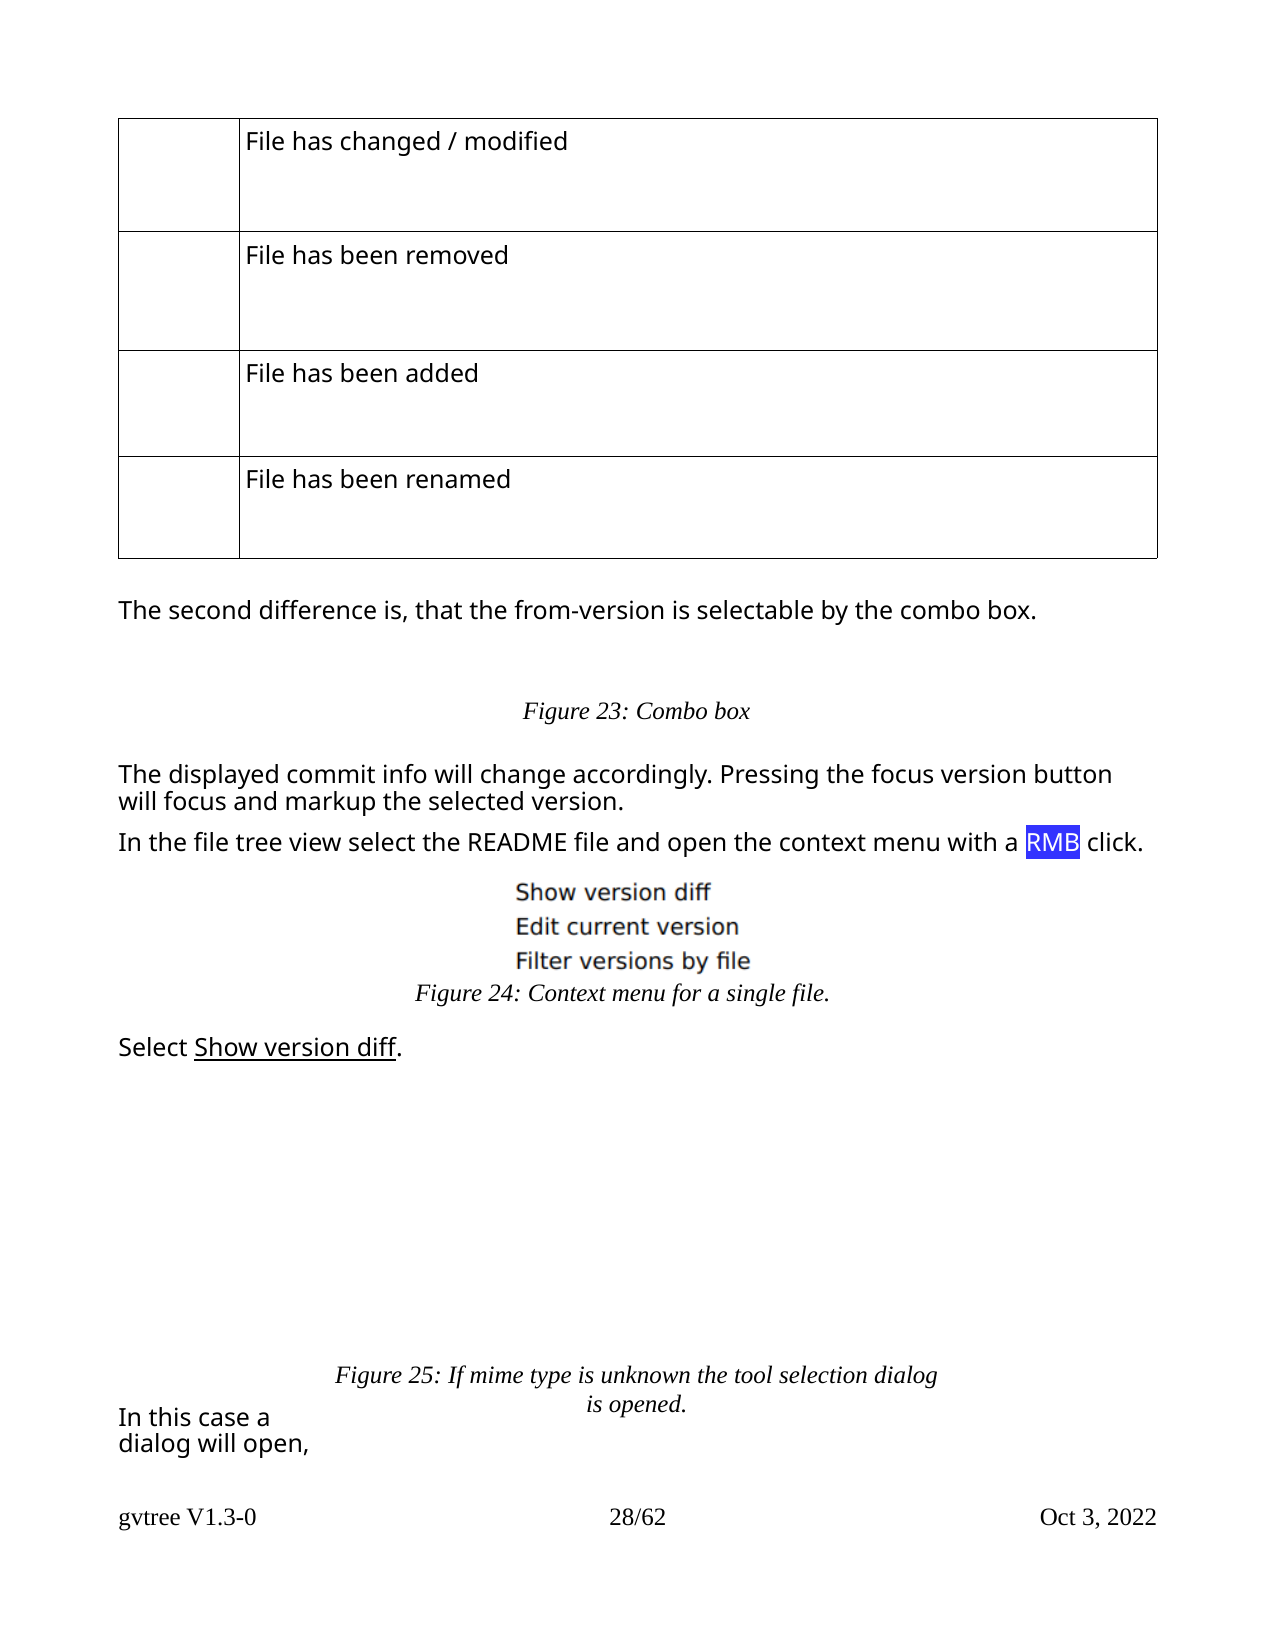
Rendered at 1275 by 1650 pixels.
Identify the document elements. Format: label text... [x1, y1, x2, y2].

text In this case a dialog will open, [118, 1405, 1157, 1458]
table_cell File has been renamed [240, 457, 1157, 557]
table_header File has changed / modified [240, 119, 1157, 231]
picture [494, 875, 783, 978]
text The displayed commit info will change accordingly. Pressing the focus version button will focus and markup the selected version. [118, 763, 1157, 816]
text Figure 24: Context menu for a single file. [415, 884, 860, 1006]
text Figure 23: Combo box [384, 652, 891, 724]
table_header [119, 119, 239, 231]
table_cell File has been removed [240, 232, 1157, 350]
text In the file tree view select the README file and open the context menu with a RMB click. [118, 830, 1157, 857]
table_cell File has been added [240, 351, 1157, 456]
table_cell [119, 232, 239, 350]
table_cell [119, 457, 239, 557]
text The second difference is, that the from-version is selectable by the combo box. [118, 598, 1157, 625]
text Figure 25: If mime type is unknown the tool selection dialog is opened. [331, 1089, 944, 1418]
table_cell [119, 351, 239, 456]
text Select Show version diff. [118, 1035, 1157, 1062]
